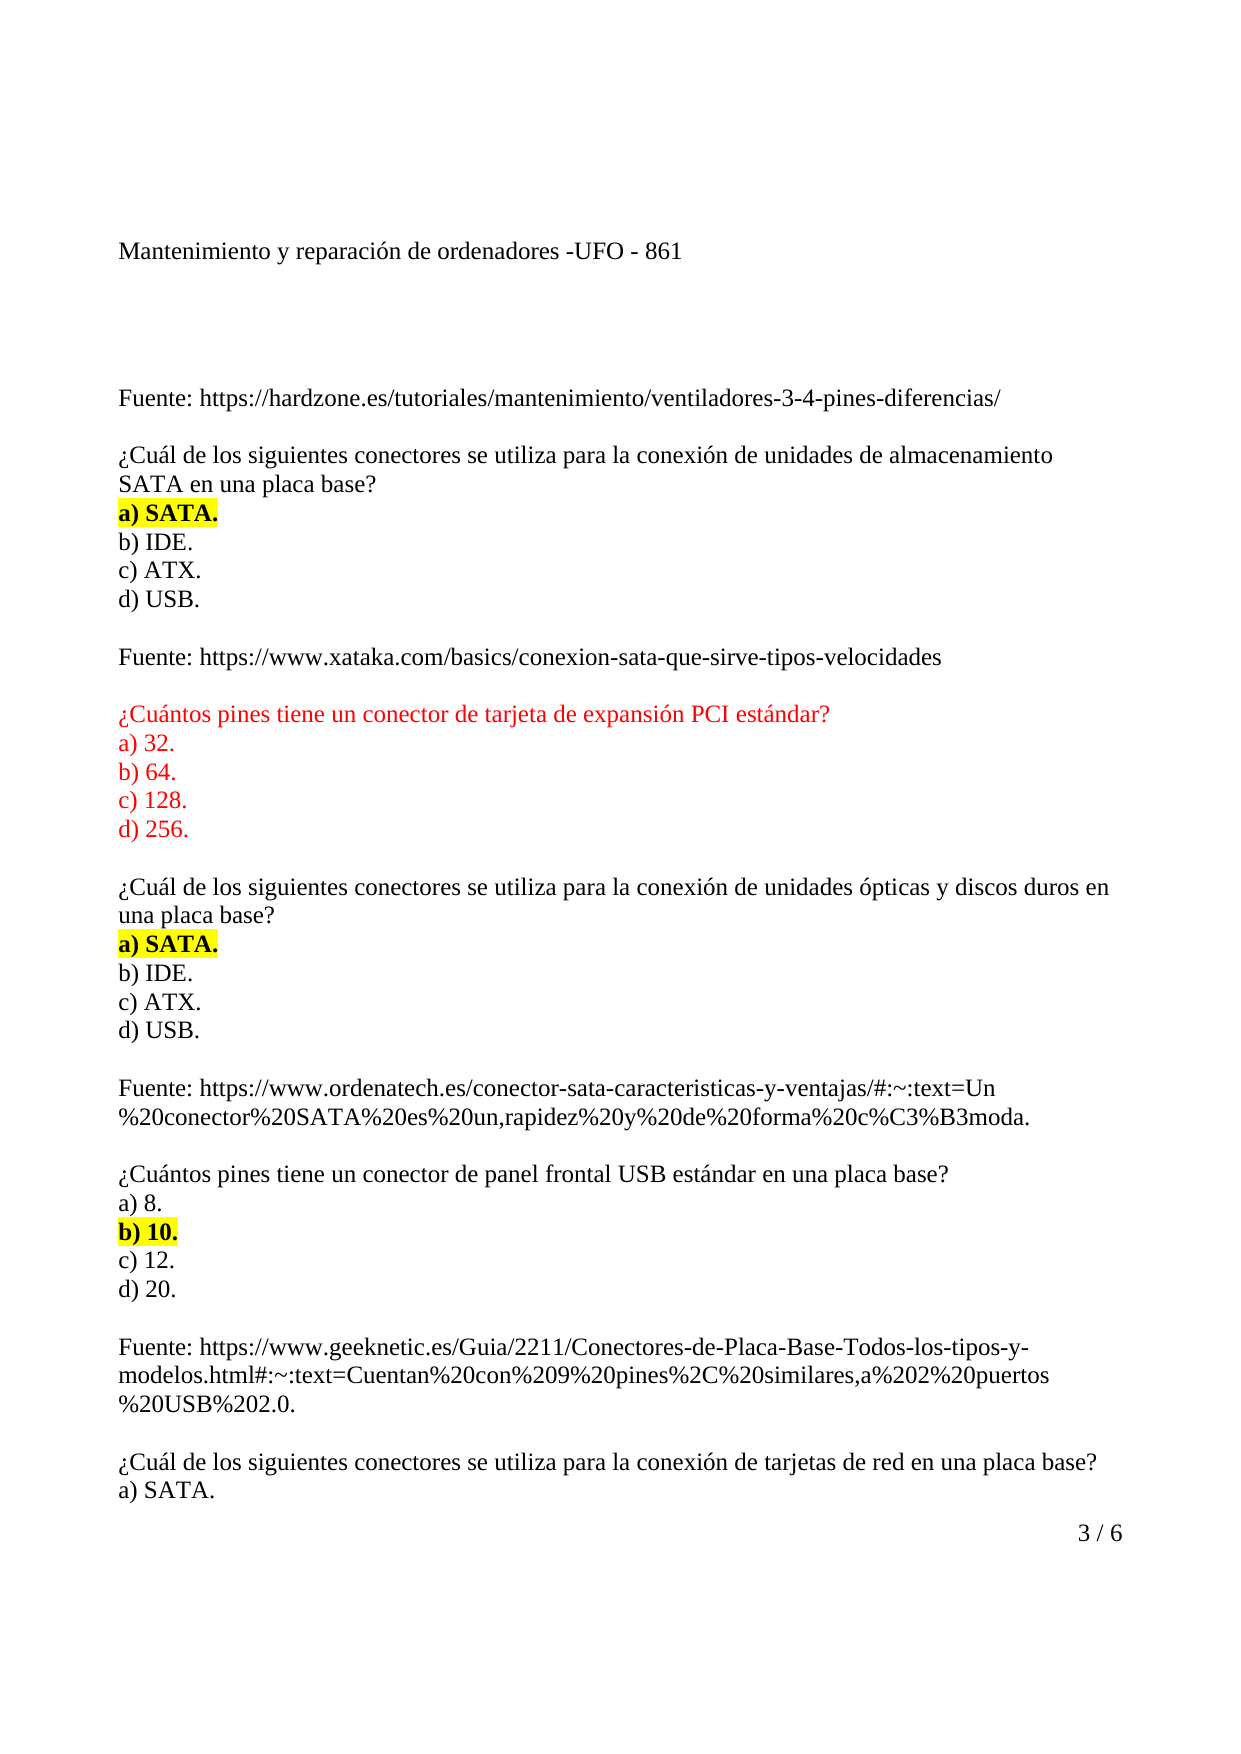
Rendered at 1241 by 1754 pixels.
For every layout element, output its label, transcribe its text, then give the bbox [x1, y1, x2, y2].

text c) 12. [118, 1246, 1122, 1274]
text ¿Cuál de los siguientes conectores se utiliza para la conexión de tarjetas de red en una placa base? [118, 1447, 1122, 1476]
text Fuente: https://www.ordenatech.es/conector-sata-caracteristicas-y-ventajas/#:~:text=Un%20conector%20SATA%20es%20un,rapidez%20y%20de%20forma%20c%C3%B3moda. [118, 1073, 1122, 1131]
text d) USB. [118, 1016, 1122, 1044]
text ¿Cuántos pines tiene un conector de panel frontal USB estándar en una placa base? [118, 1159, 1122, 1188]
text b) IDE. [118, 958, 1122, 987]
text ¿Cuál de los siguientes conectores se utiliza para la conexión de unidades de almacenamiento SATA en una placa base? [118, 441, 1122, 498]
text b) IDE. [118, 527, 1122, 556]
text a) SATA. [118, 929, 1122, 958]
text Fuente: https://www.xataka.com/basics/conexion-sata-que-sirve-tipos-velocidades [118, 642, 1122, 671]
text b) 64. [118, 757, 1122, 786]
text a) 8. [118, 1188, 1122, 1217]
text Fuente: https://www.geeknetic.es/Guia/2211/Conectores-de-Placa-Base-Todos-los-tipos-y-modelos.html#:~:text=Cuentan%20con%209%20pines%2C%20similares,a%202%20puertos%20USB%202.0. [118, 1332, 1122, 1418]
text a) SATA. [118, 1476, 1122, 1504]
text a) 32. [118, 728, 1122, 757]
text d) USB. [118, 584, 1122, 613]
text ¿Cuántos pines tiene un conector de tarjeta de expansión PCI estándar? [118, 699, 1122, 728]
text c) ATX. [118, 987, 1122, 1016]
text d) 256. [118, 814, 1122, 843]
text ¿Cuál de los siguientes conectores se utiliza para la conexión de unidades ópticas y discos duros en una placa base? [118, 872, 1122, 929]
text Fuente: https://hardzone.es/tutoriales/mantenimiento/ventiladores-3-4-pines-diferencias/ [118, 383, 1122, 412]
text b) 10. [118, 1217, 1122, 1246]
text c) ATX. [118, 556, 1122, 584]
text d) 20. [118, 1274, 1122, 1303]
text a) SATA. [118, 498, 1122, 527]
text c) 128. [118, 786, 1122, 814]
